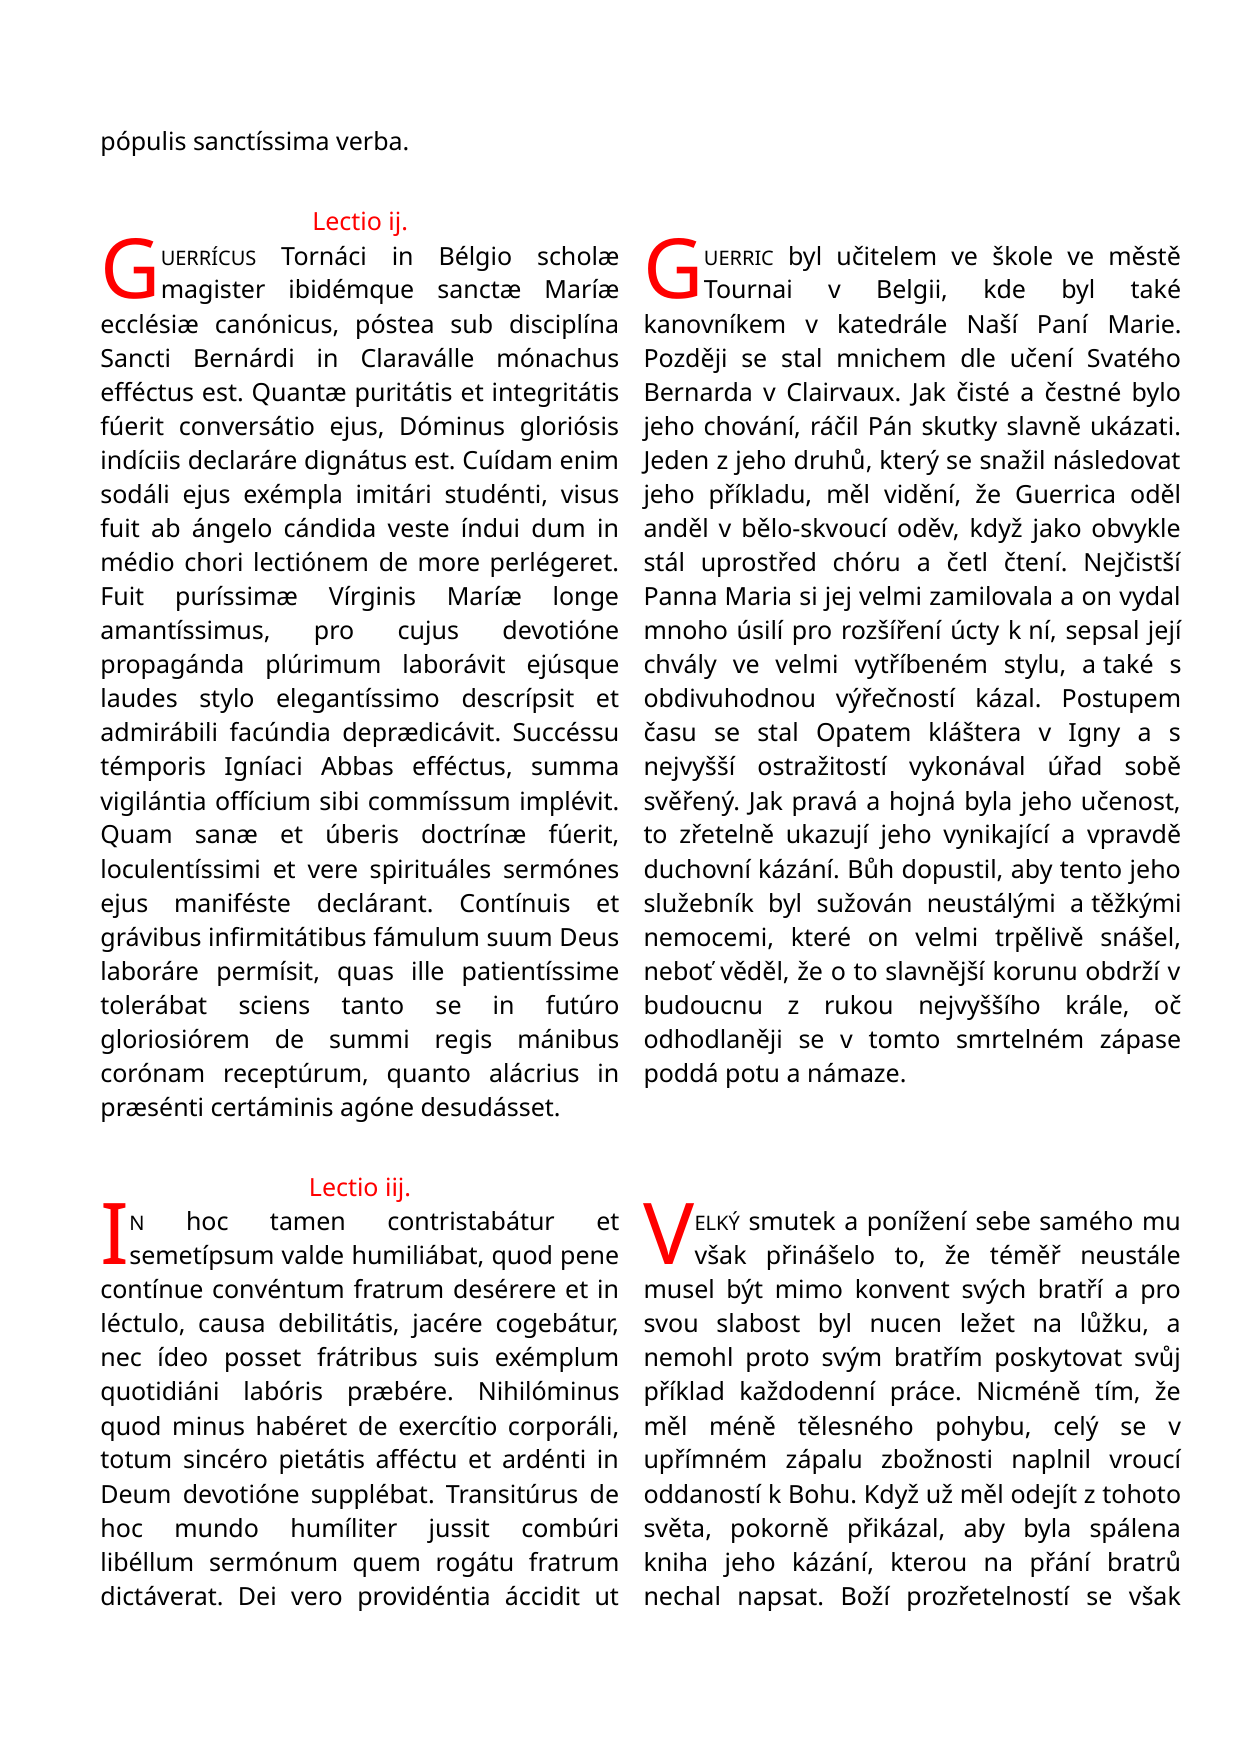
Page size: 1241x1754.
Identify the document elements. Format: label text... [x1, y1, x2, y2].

table_cell Velký smutek a ponížení sebe samého mu však přinášelo to, že téměř neustále musel být mimo konvent svých bratří a pro svou slabost byl nucen ležet na lůžku, a nemohl proto svým bratřím poskytovat svůj příklad každodenní práce. Nicméně tím, že měl méně tělesného pohybu, celý se v upřímném zápalu zbožnosti naplnil vroucí oddaností k Bohu. Když už měl odejít z tohoto světa, pokorně přikázal, aby byla spálena kniha jeho kázání, kterou na přání bratrů nechal napsat. Boží prozřetelností se však [631, 1164, 1193, 1618]
table_cell In I. Nocturno De libro Ecclesiástici. Lectio j. Cap. 44. Laudémus viros gloriósos, et paréntes nostros in generatióne sua. Multam glóriam fecit Dóminus magnificéntia sua a sæculo. Dominántes in potestátibus suís, hómines magni virtúte, et prudéntia sua præditi, nuntiántes in Prophétis dignitátem Prophetárum, et imperántes in præsénti pópulo‚ et virtúte prudéntiæ pópulis sanctíssima verba. [89, 118, 631, 198]
table_cell Lectio ij. Guerrícus Tornáci in Bélgio scholæ magister ibidémque sanctæ Maríæ ecclésiæ canónicus, póstea sub disciplína Sancti Bernárdi in Claraválle mónachus efféctus est. Quantæ puritátis et integritátis fúerit conversátio ejus, Dóminus gloriósis indíciis declaráre dignátus est. Cuídam enim sodáli ejus exémpla imitári studénti, visus fuit ab ángelo cándida veste índui dum in médio chori lectiónem de more perlégeret. Fuit puríssimæ Vírginis Maríæ longe amantíssimus, pro cujus devotióne propagánda plúrimum laborávit ejúsque laudes stylo elegantíssimo descrípsit et admirábili facúndia deprædicávit. Succéssu témporis Igníaci Abbas efféctus, summa vigilántia offícium sibi commíssum implévit. Quam sanæ et úberis doctrínæ fúerit, loculentíssimi et vere spirituáles sermónes ejus maniféste declárant. Contínuis et grávibus infirmitátibus fámulum suum Deus laboráre permísit, quas ille patientíssime tolerábat sciens tanto se in futúro gloriosiórem de summi regis mánibus corónam receptúrum, quanto alácrius in præsénti certáminis agóne desudásset. [89, 198, 631, 1164]
table_cell [631, 118, 1193, 198]
table_cell Lectio iij. In hoc tamen contristabátur et semetípsum valde humiliábat, quod pene contínue convéntum fratrum desérere et in léctulo, causa debilitátis, jacére cogebátur, nec ídeo posset frátribus suis exémplum quotidiáni labóris præbére. Nihilóminus quod minus habéret de exercítio corporáli, totum sincéro pietátis afféctu et ardénti in Deum devotióne supplébat. Transitúrus de hoc mundo humíliter jussit combúri libéllum sermónum quem rogátu fratrum dictáverat. Dei vero providéntia áccidit ut [89, 1164, 631, 1618]
table_cell Guerric byl učitelem ve škole ve městě Tournai v Belgii, kde byl také kanovníkem v katedrále Naší Paní Marie. Později se stal mnichem dle učení Svatého Bernarda v Clairvaux. Jak čisté a čestné bylo jeho chování, ráčil Pán skutky slavně ukázati. Jeden z jeho druhů, který se snažil následovat jeho příkladu, měl vidění, že Guerrica oděl anděl v bělo-skvoucí oděv, když jako obvykle stál uprostřed chóru a četl čtení. Nejčistší Panna Maria si jej velmi zamilovala a on vydal mnoho úsilí pro rozšíření úcty k ní, sepsal její chvály ve velmi vytříbeném stylu, a také s obdivuhodnou výřečností kázal. Postupem času se stal Opatem kláštera v Igny a s nejvyšší ostražitostí vykonával úřad sobě svěřený. Jak pravá a hojná byla jeho učenost, to zřetelně ukazují jeho vynikající a vpravdě duchovní kázání. Bůh dopustil, aby tento jeho služebník byl sužován neustálými a těžkými nemocemi, které on velmi trpělivě snášel, neboť věděl, že o to slavnější korunu obdrží v budoucnu z rukou nejvyššího krále, oč odhodlaněji se v tomto smrtelném zápase poddá potu a námaze. [631, 198, 1193, 1164]
